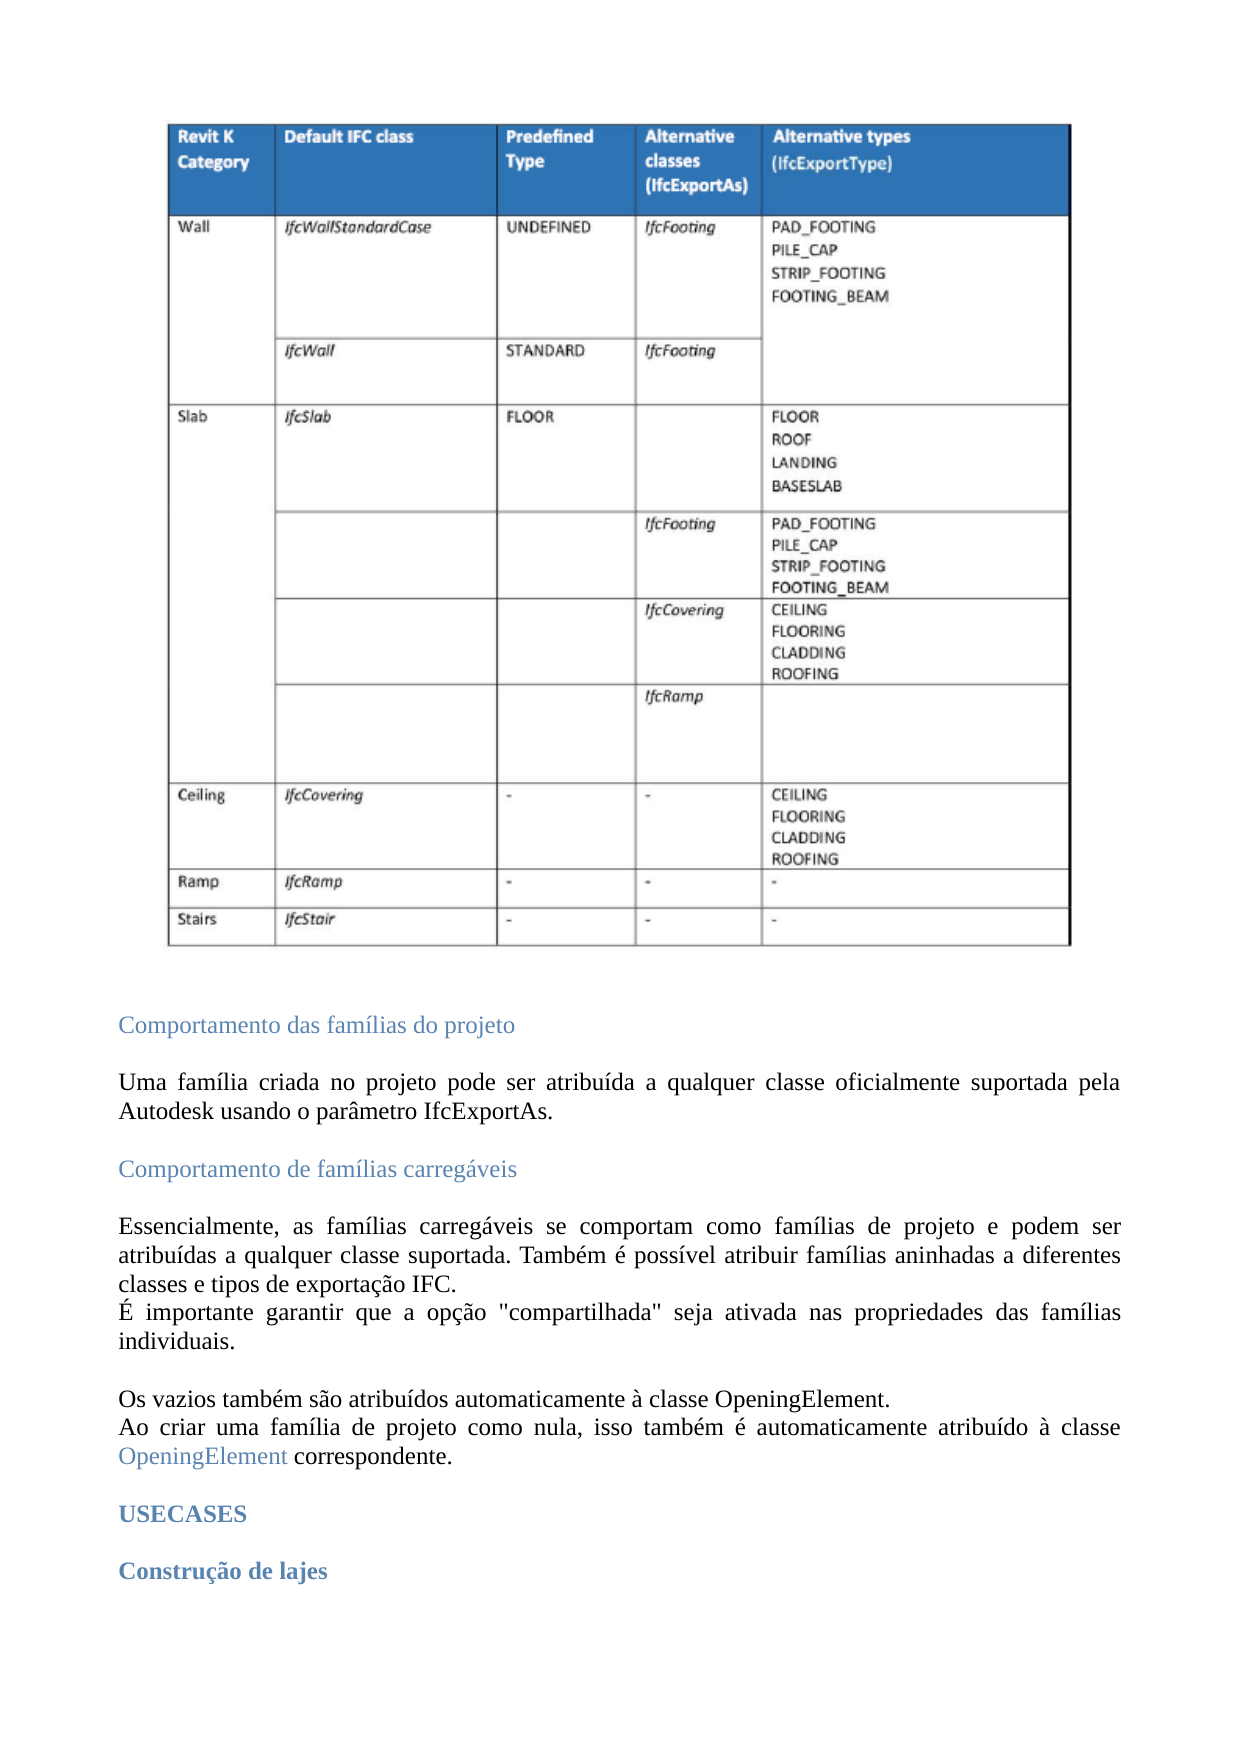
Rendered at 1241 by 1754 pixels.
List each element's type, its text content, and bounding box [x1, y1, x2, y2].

picture [162, 118, 1078, 953]
text Comportamento de famílias carregáveis [118, 1154, 1122, 1182]
text Comportamento das famílias do projeto [118, 1010, 1122, 1039]
text Uma família criada no projeto pode ser atribuída a qualquer classe oficialmente suportada pela Autodesk usando o parâmetro IfcExportAs. [118, 1067, 1122, 1125]
text Essencialmente, as famílias carregáveis se comportam como famílias de projeto e podem ser atribuídas a qualquer classe suportada. Também é possível atribuir famílias aninhadas a diferentes classes e tipos de exportação IFC. [118, 1211, 1122, 1297]
text Construção de lajes [118, 1556, 1122, 1585]
text É importante garantir que a opção "compartilhada" seja ativada nas propriedades das famílias individuais. [118, 1297, 1122, 1355]
text USECASES [118, 1499, 1122, 1527]
text Ao criar uma família de projeto como nula, isso também é automaticamente atribuído à classe OpeningElement correspondente. [118, 1412, 1122, 1470]
text Os vazios também são atribuídos automaticamente à classe OpeningElement. [118, 1384, 1122, 1412]
